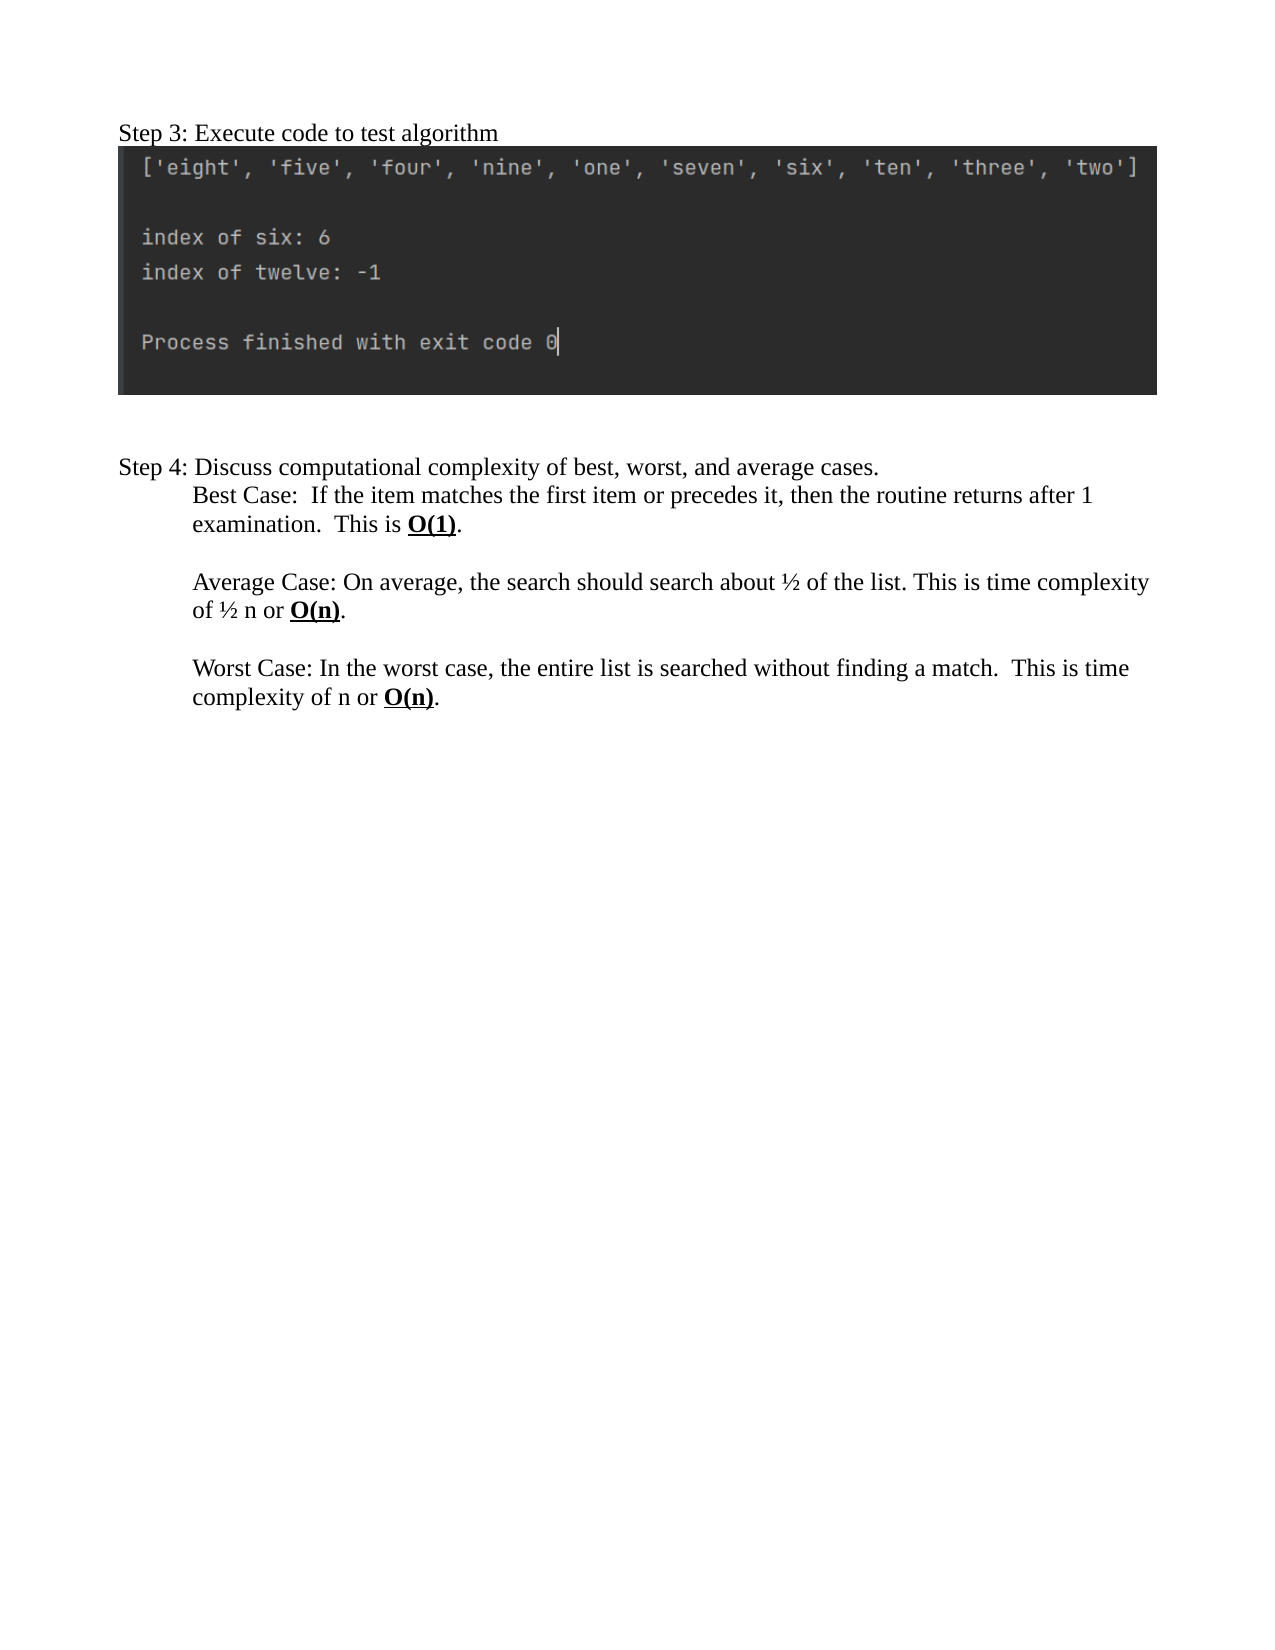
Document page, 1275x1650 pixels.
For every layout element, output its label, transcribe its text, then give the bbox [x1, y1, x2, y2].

text Worst Case: In the worst case, the entire list is searched without finding a match. This is time complexity of n or O(n). [192, 653, 1157, 710]
picture [118, 146, 1157, 395]
text Step 4: Discuss computational complexity of best, worst, and average cases. [118, 452, 1157, 480]
text Best Case: If the item matches the first item or precedes it, then the routine returns after 1 examination. This is O(1). [192, 480, 1157, 538]
text Step 3: Execute code to test algorithm [118, 118, 1157, 146]
text Average Case: On average, the search should search about ½ of the list. This is time complexity of ½ n or O(n). [192, 567, 1157, 624]
